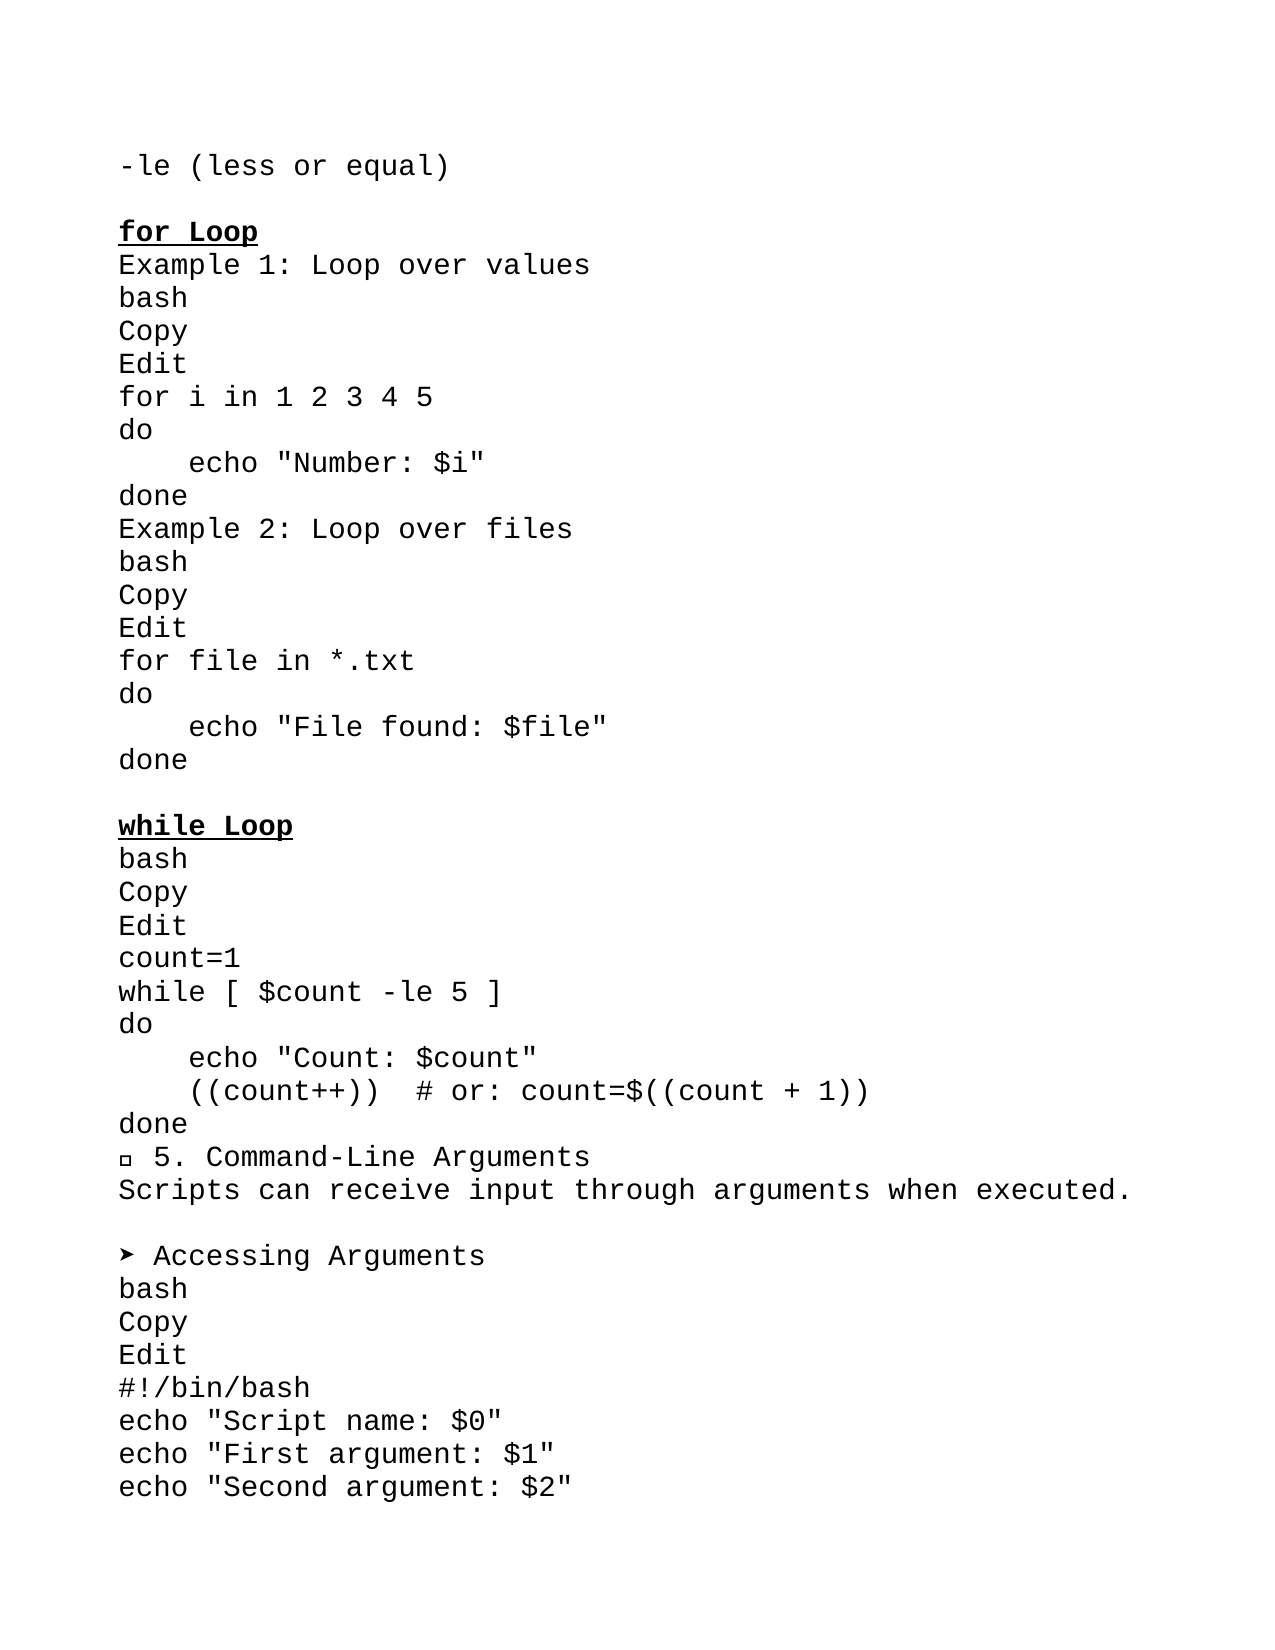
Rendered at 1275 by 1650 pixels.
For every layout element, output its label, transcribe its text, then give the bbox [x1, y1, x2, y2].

text count=1 [118, 944, 1157, 977]
text Example 2: Loop over files [118, 514, 1157, 547]
text -le (less or equal) [118, 151, 1157, 184]
text Edit [118, 613, 1157, 646]
text Copy [118, 1307, 1157, 1340]
text for Loop [118, 217, 1157, 250]
text do [118, 1010, 1157, 1043]
text Example 1: Loop over values [118, 250, 1157, 283]
text Edit [118, 349, 1157, 382]
text echo "Number: $i" [118, 448, 1157, 481]
text Scripts can receive input through arguments when executed. [118, 1175, 1157, 1208]
text done [118, 746, 1157, 778]
text Copy [118, 316, 1157, 349]
text #!/bin/bash [118, 1373, 1157, 1406]
text done [118, 481, 1157, 514]
text while [ $count -le 5 ] [118, 977, 1157, 1010]
text ((count++)) # or: count=$((count + 1)) [118, 1076, 1157, 1109]
text bash [118, 1274, 1157, 1307]
text done [118, 1109, 1157, 1142]
text 🔹 5. Command-Line Arguments [118, 1142, 1157, 1175]
text do [118, 415, 1157, 448]
text for file in *.txt [118, 646, 1157, 679]
text echo "Script name: $0" [118, 1406, 1157, 1439]
text bash [118, 547, 1157, 580]
text do [118, 679, 1157, 712]
text for i in 1 2 3 4 5 [118, 382, 1157, 415]
text echo "Count: $count" [118, 1043, 1157, 1076]
text bash [118, 283, 1157, 316]
text Copy [118, 580, 1157, 613]
text bash [118, 844, 1157, 878]
text echo "Second argument: $2" [118, 1472, 1157, 1505]
text echo "File found: $file" [118, 712, 1157, 746]
text ➤ Accessing Arguments [118, 1241, 1157, 1274]
text Edit [118, 1340, 1157, 1373]
text Copy [118, 878, 1157, 911]
text echo "First argument: $1" [118, 1439, 1157, 1472]
text Edit [118, 911, 1157, 944]
text while Loop [118, 812, 1157, 844]
